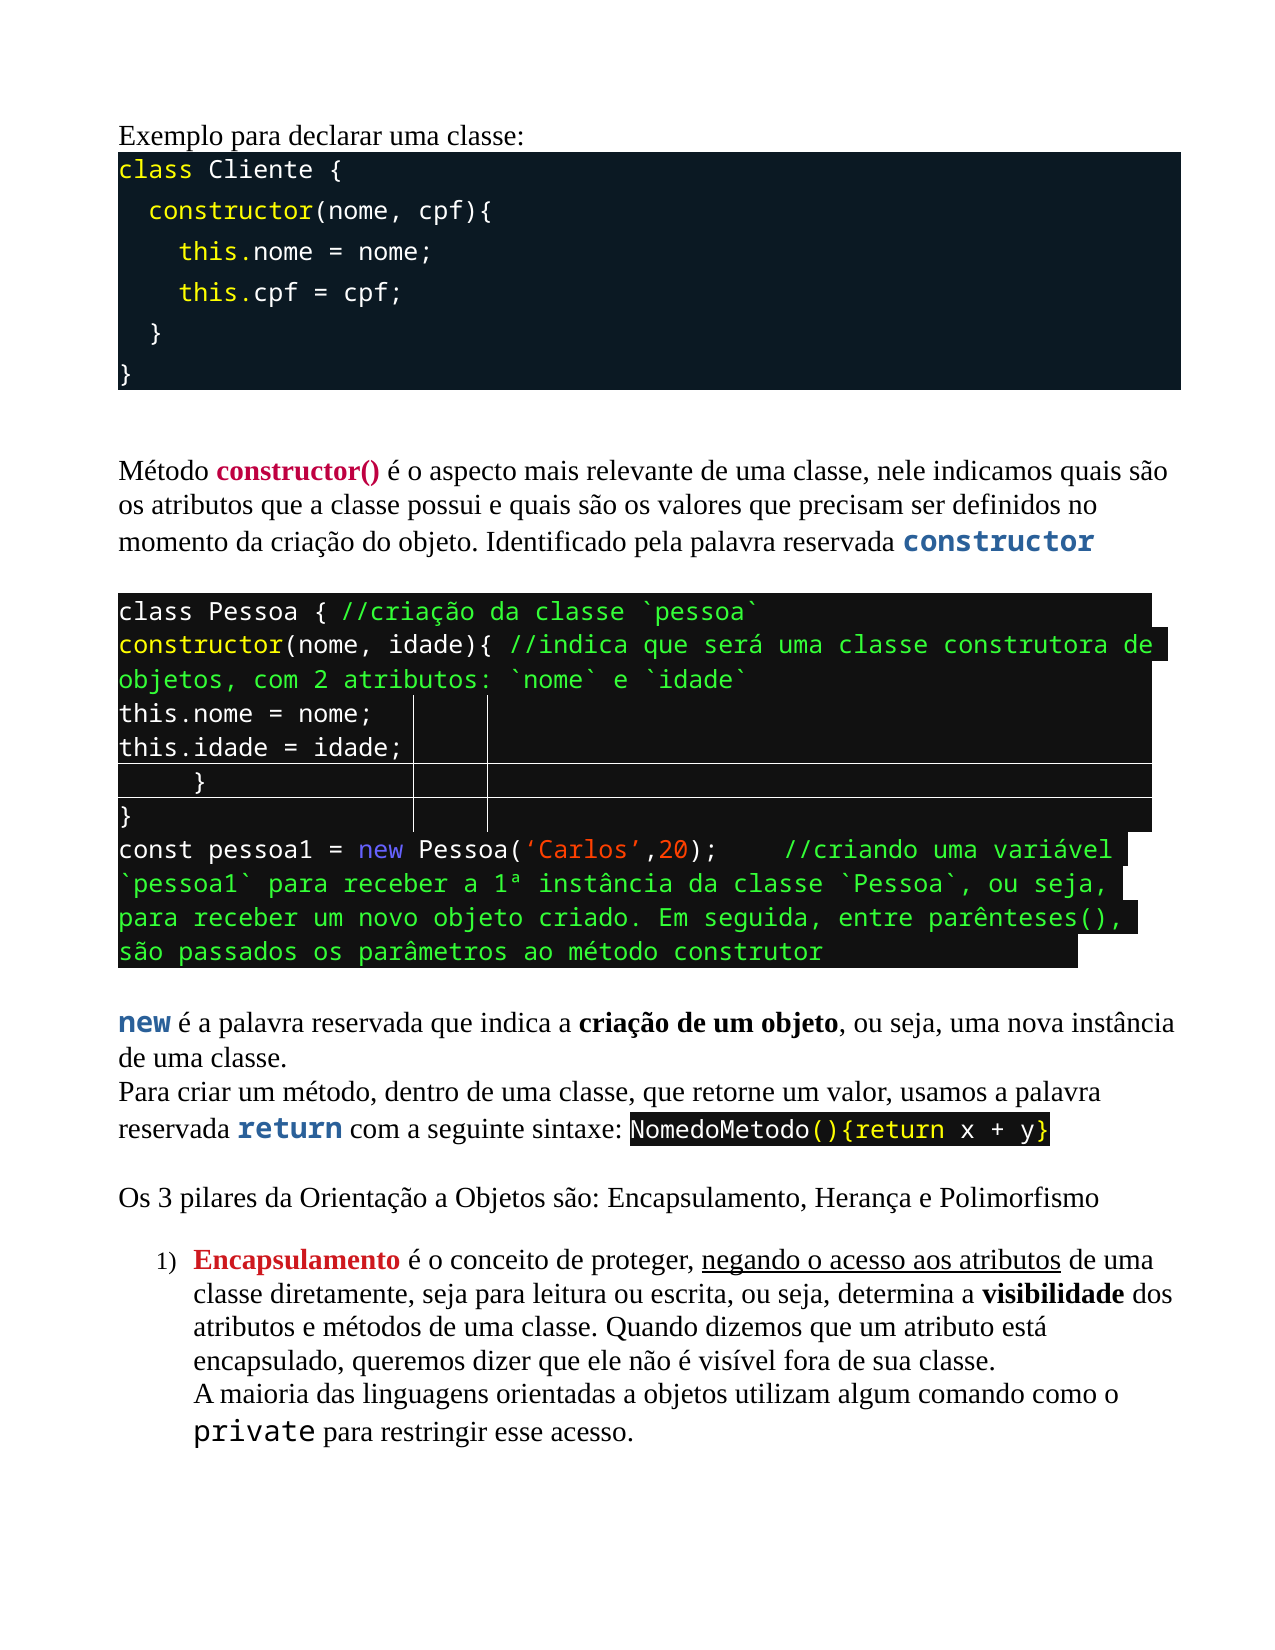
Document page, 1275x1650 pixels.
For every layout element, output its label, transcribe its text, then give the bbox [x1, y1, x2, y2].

text Método constructor() é o aspecto mais relevante de uma classe, nele indicamos quais são os atributos que a classe possui e quais são os valores que precisam ser definidos no momento da criação do objeto. Identificado pela palavra reservada constructor [118, 453, 1181, 560]
text constructor(nome, cpf){ [118, 192, 1181, 227]
text const pessoa1 = new Pessoa(‘Carlos’,20); //criando uma variável `pessoa1` para receber a 1ª instância da classe `Pessoa`, ou seja, para receber um novo objeto criado. Em seguida, entre parênteses(), são passados os parâmetros ao método construtor [118, 832, 1181, 968]
text Para criar um método, dentro de uma classe, que retorne um valor, usamos a palavra reservada return com a seguinte sintaxe: NomedoMetodo(){return x + y} [118, 1074, 1181, 1147]
text this.cpf = cpf; [118, 274, 1181, 308]
text new é a palavra reservada que indica a criação de um objeto, ou seja, uma nova instância de uma classe. [118, 1001, 1181, 1074]
text class Cliente { [118, 152, 1181, 186]
text } [118, 797, 1181, 832]
text Os 3 pilares da Orientação a Objetos são: Encapsulamento, Herança e Polimorfismo [118, 1180, 1181, 1214]
text class Pessoa { //criação da classe `pessoa` [118, 593, 1181, 627]
text } [118, 763, 1181, 797]
text this.idade = idade; [118, 729, 1181, 763]
text this.nome = nome; [118, 233, 1181, 267]
text } [118, 356, 1181, 390]
text } [118, 315, 1181, 349]
text Exemplo para declarar uma classe: [118, 118, 1181, 152]
list Encapsulamento é o conceito de proteger, negando o acesso aos atributos de uma classe diretamente, seja para leitura ou escrita, ou seja, determina a visibilidade dos atributos e métodos de uma classe. Quando dizemos que um atributo está encapsulado, queremos dizer que ele não é visível fora de sua classe. A maioria das linguagens orientadas a objetos utilizam algum comando como o private para restringir esse acesso. [156, 1242, 1181, 1449]
text this.nome = nome; [118, 695, 1181, 729]
text constructor(nome, idade){ //indica que será uma classe construtora de objetos, com 2 atributos: `nome` e `idade` [118, 627, 1181, 695]
